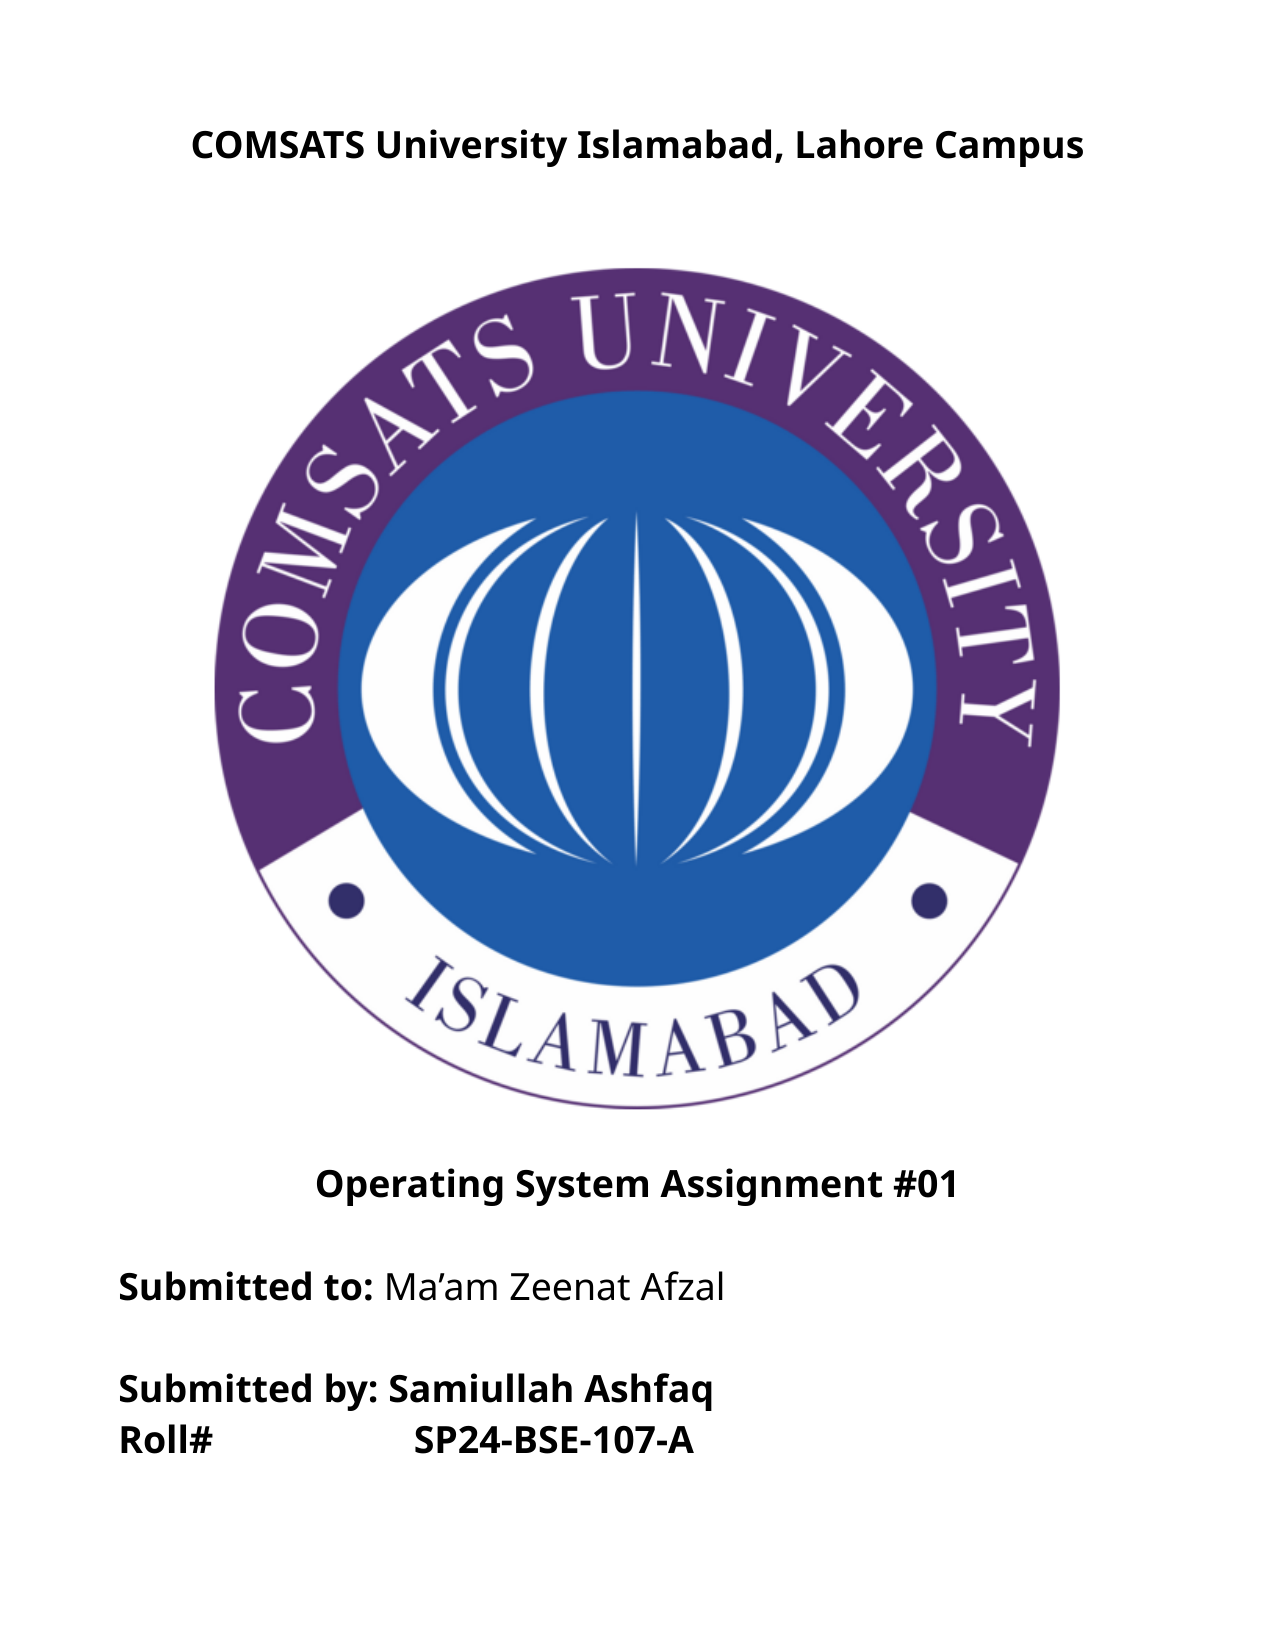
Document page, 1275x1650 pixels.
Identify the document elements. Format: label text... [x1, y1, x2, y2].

text Submitted by: Samiullah Ashfaq [118, 1362, 1157, 1413]
text Operating System Assignment #01 [118, 220, 1157, 1209]
text COMSATS University Islamabad, Lahore Campus [118, 118, 1157, 169]
text Roll# SP24-BSE-107-A [118, 1413, 1157, 1464]
text Submitted to: Ma’am Zeenat Afzal [118, 1260, 1157, 1311]
picture [168, 220, 1107, 1158]
